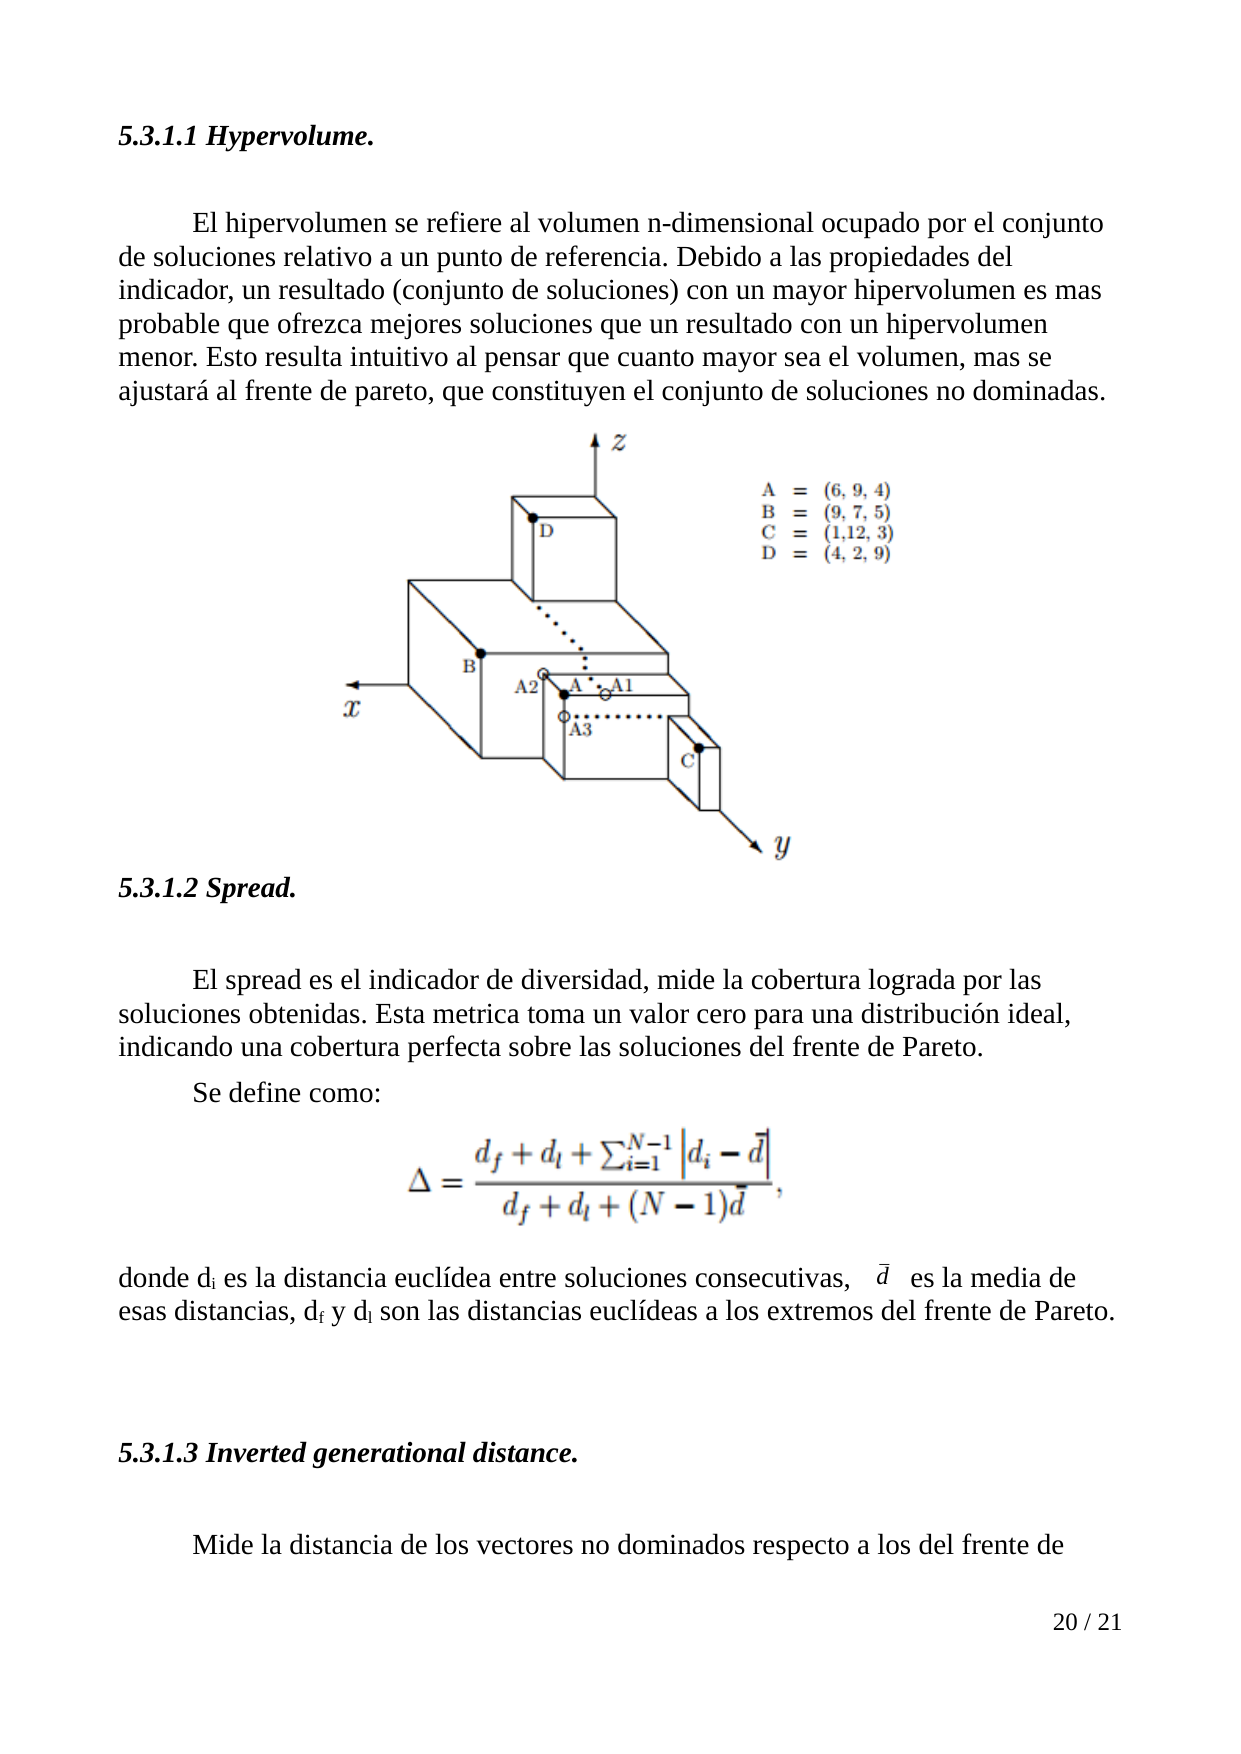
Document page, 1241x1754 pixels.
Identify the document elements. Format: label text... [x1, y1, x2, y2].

text El hipervolumen se refiere al volumen n-dimensional ocupado por el conjunto de soluciones relativo a un punto de referencia. Debido a las propiedades del indicador, un resultado (conjunto de soluciones) con un mayor hipervolumen es mas probable que ofrezca mejores soluciones que un resultado con un hipervolumen menor. Esto resulta intuitivo al pensar que cuanto mayor sea el volumen, mas se ajustará al frente de pareto, que constituyen el conjunto de soluciones no dominadas. [118, 205, 1122, 407]
text El spread es el indicador de diversidad, mide la cobertura lograda por las soluciones obtenidas. Esta metrica toma un valor cero para una distribución ideal, indicando una cobertura perfecta sobre las soluciones del frente de Pareto. [118, 962, 1122, 1063]
subtitle 5.3.1.3 Inverted generational distance. [118, 1435, 1122, 1469]
subtitle 5.3.1.1 Hypervolume. [118, 118, 1122, 152]
text Mide la distancia de los vectores no dominados respecto a los del frente de [118, 1527, 1122, 1561]
text donde di es la distancia euclídea entre soluciones consecutivas, es la media de esas distancias, df y dl son las distancias euclídeas a los extremos del frente de Pareto. [118, 1260, 1122, 1327]
subtitle 5.3.1.2 Spread. [118, 870, 1122, 904]
text Se define como: [118, 1076, 1122, 1109]
